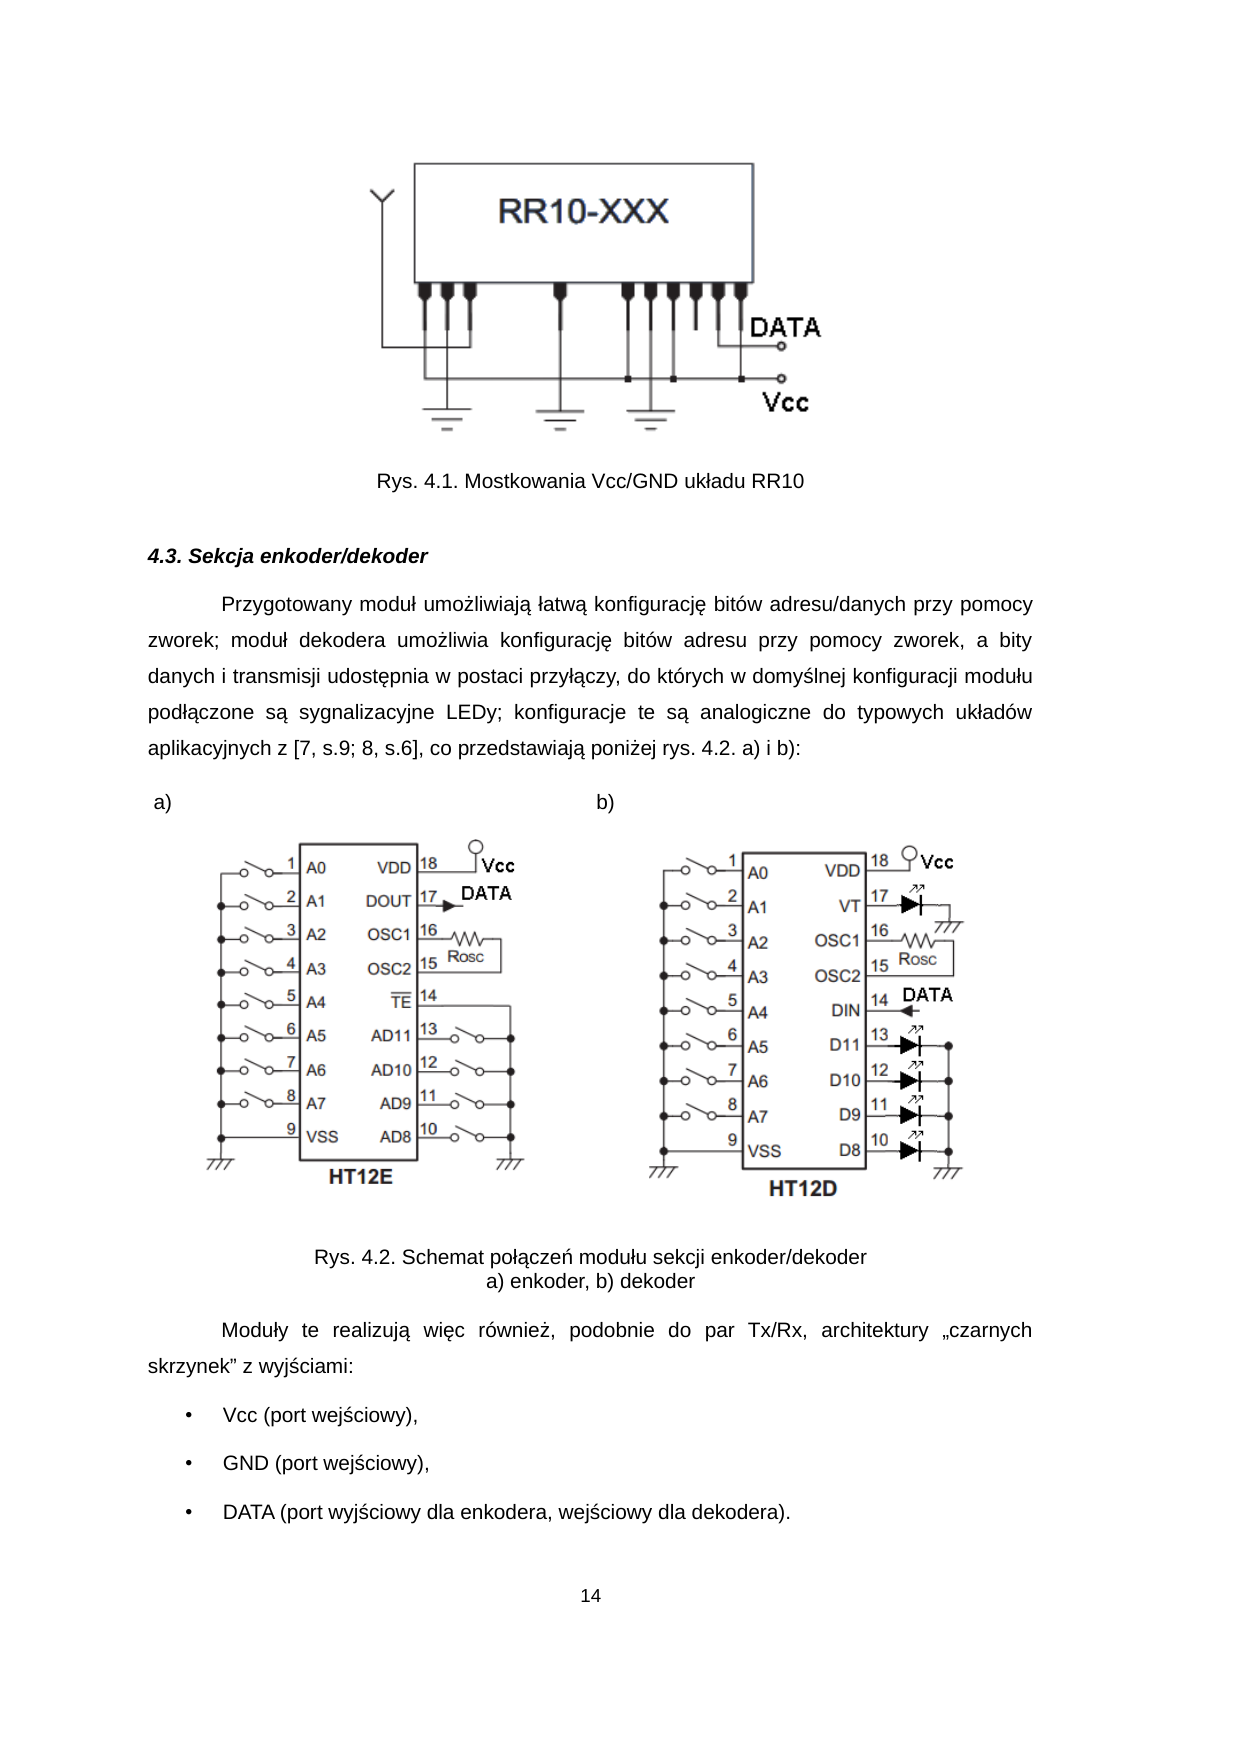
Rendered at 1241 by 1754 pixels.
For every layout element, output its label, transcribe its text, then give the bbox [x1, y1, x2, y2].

text Rys. 4.2. Schemat połączeń modułu sekcji enkoder/dekoder a) enkoder, b) dekoder [148, 1245, 1033, 1293]
picture [640, 840, 984, 1203]
table_header b) [591, 785, 1033, 820]
table_cell [148, 820, 591, 1233]
text Moduły te realizują więc również, podobnie do par Tx/Rx, architektury „czarnych skrzynek” z wyjściami: [148, 1318, 1033, 1378]
picture [202, 839, 536, 1192]
table_header a) [148, 785, 591, 820]
list Vcc (port wejściowy), [185, 1402, 1033, 1427]
list DATA (port wyjściowy dla enkodera, wejściowy dla dekodera). [185, 1499, 1033, 1524]
text Rys. 4.1. Mostkowania Vcc/GND układu RR10 [148, 148, 1033, 493]
list GND (port wejściowy), [185, 1451, 1033, 1475]
table_cell [591, 820, 1033, 1233]
text Przygotowany moduł umożliwiają łatwą konfigurację bitów adresu/danych przy pomocy zworek; moduł dekodera umożliwia konfigurację bitów adresu przy pomocy zworek, a bity danych i transmisji udostępnia w postaci przyłączy, do których w domyślnej konfiguracji modułu podłączone są sygnalizacyjne LEDy; konfiguracje te są analogiczne do typowych układów aplikacyjnych z [7, s.9; 8, s.6], co przedstawiają poniżej rys. 4.2. a) i b): [148, 592, 1033, 760]
subtitle 4.3. Sekcja enkoder/dekoder [148, 544, 1033, 568]
picture [359, 147, 823, 446]
